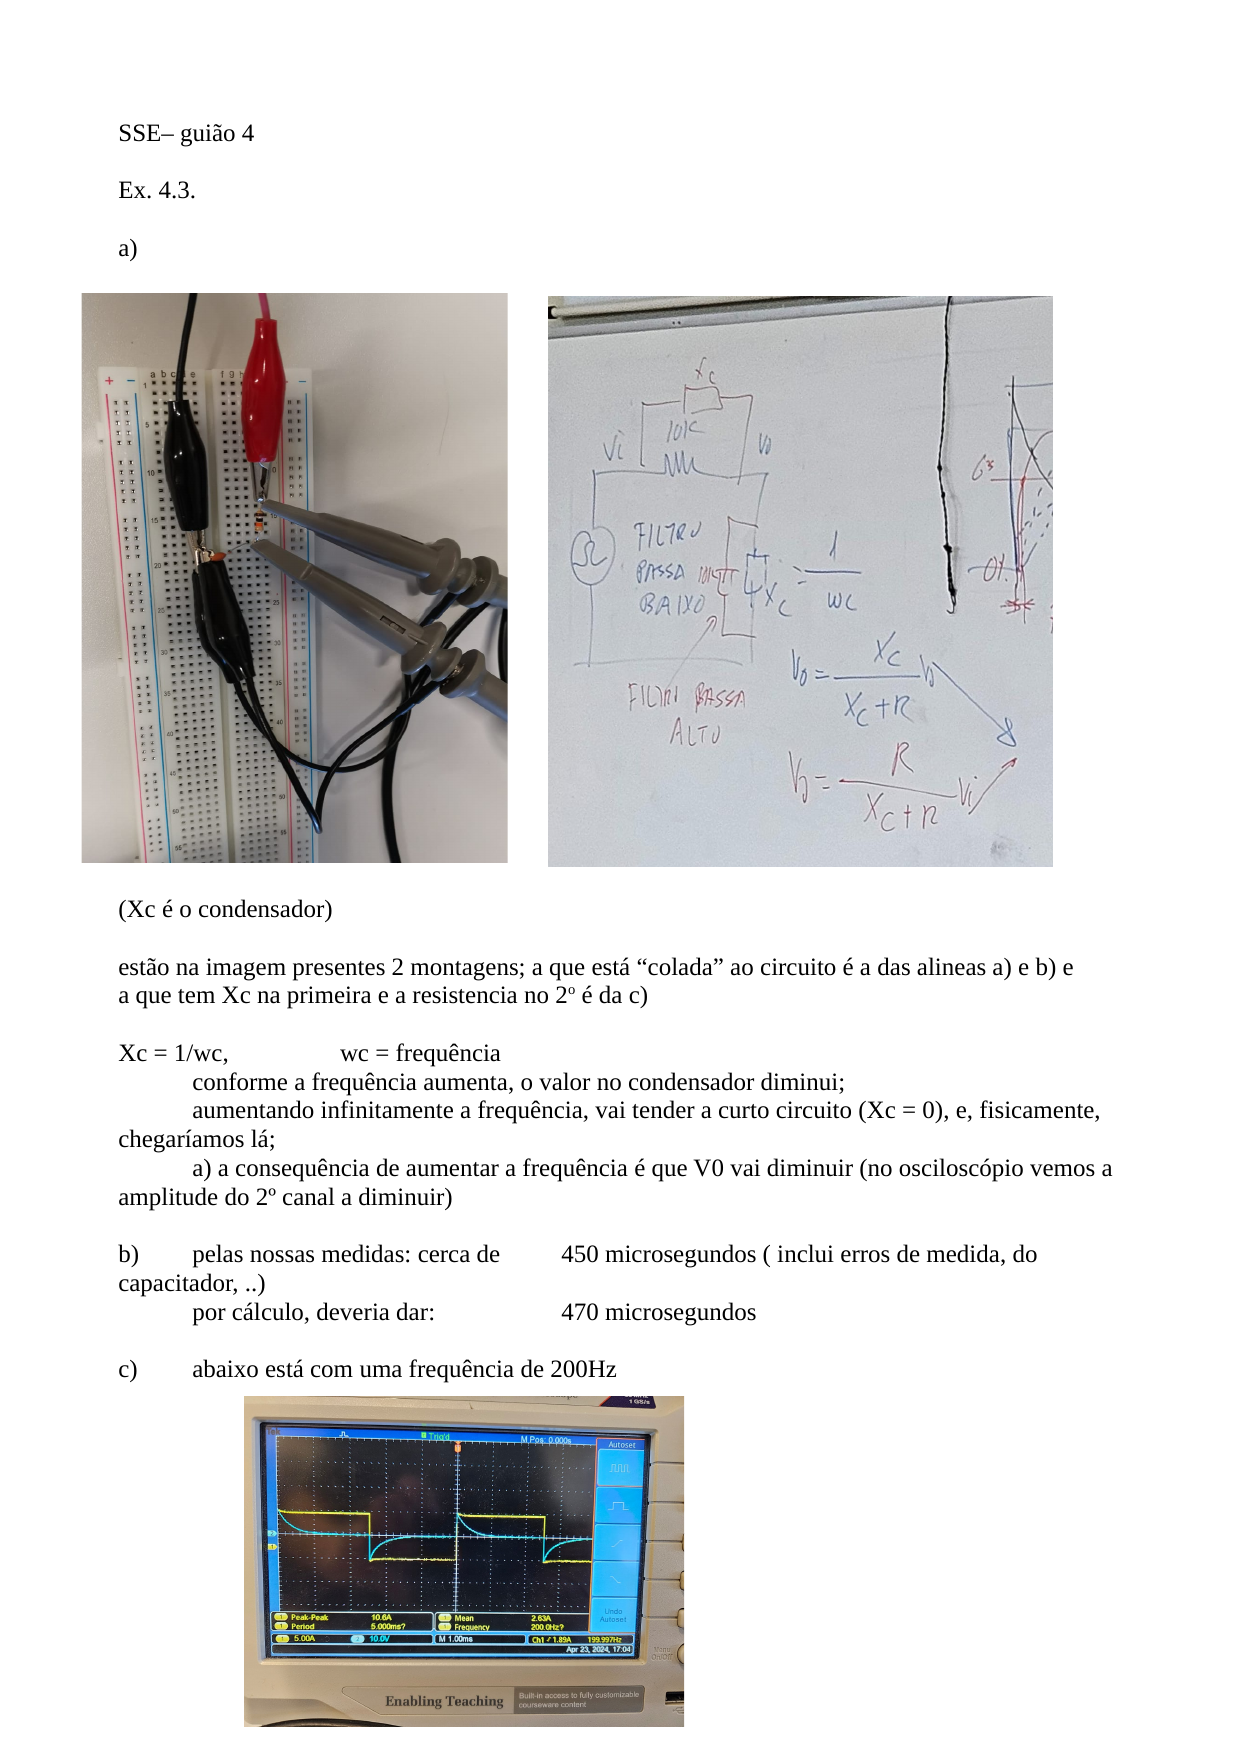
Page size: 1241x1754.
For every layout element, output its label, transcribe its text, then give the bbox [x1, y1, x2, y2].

picture [244, 1396, 685, 1727]
text conforme a frequência aumenta, o valor no condensador diminui; [118, 1067, 1122, 1096]
text por cálculo, deveria dar: 470 microsegundos [118, 1297, 1122, 1326]
text c) abaixo está com uma frequência de 200Hz [118, 1354, 1122, 1383]
text a que tem Xc na primeira e a resistencia no 2o é da c) [118, 981, 1122, 1009]
picture [81, 293, 508, 863]
text (Xc é o condensador) [118, 894, 1122, 923]
text SSE– guião 4 [118, 118, 1122, 147]
text a) a consequência de aumentar a frequência é que V0 vai diminuir (no osciloscópio vemos a amplitude do 2º canal a diminuir) [118, 1153, 1122, 1211]
text a) [118, 233, 1122, 262]
text Xc = 1/wc, wc = frequência [118, 1038, 1122, 1067]
text b) pelas nossas medidas: cerca de 450 microsegundos ( inclui erros de medida, do capacitador, ..) [118, 1239, 1122, 1297]
picture [548, 296, 1053, 867]
text estão na imagem presentes 2 montagens; a que está “colada” ao circuito é a das alineas a) e b) e [118, 952, 1122, 981]
text Ex. 4.3. [118, 176, 1122, 204]
text aumentando infinitamente a frequência, vai tender a curto circuito (Xc = 0), e, fisicamente, chegaríamos lá; [118, 1096, 1122, 1153]
